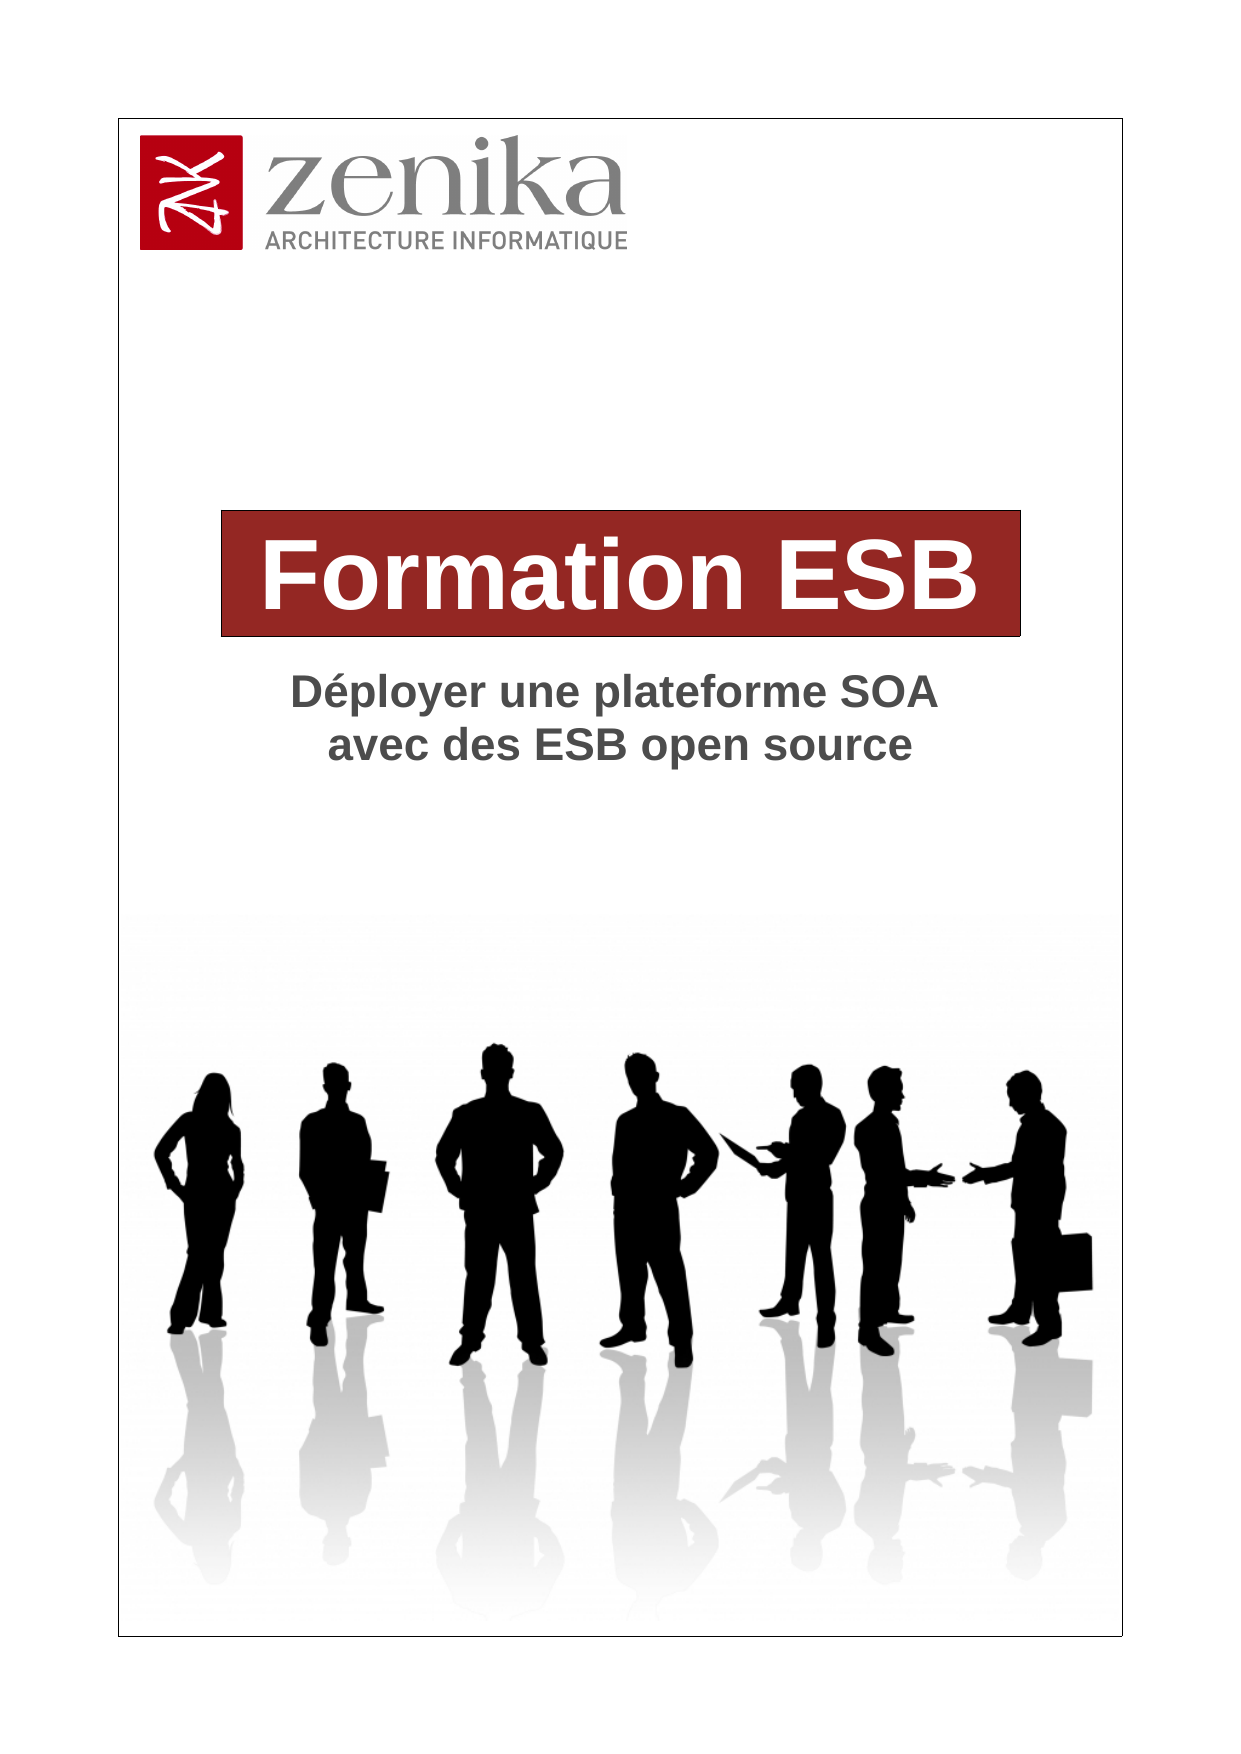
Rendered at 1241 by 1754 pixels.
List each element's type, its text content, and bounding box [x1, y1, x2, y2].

table_header Formation ESB [222, 511, 1020, 636]
text Déployer une plateforme SOA [121, 665, 1119, 718]
text avec des ESB open source [121, 718, 1119, 770]
picture [121, 914, 1119, 1621]
